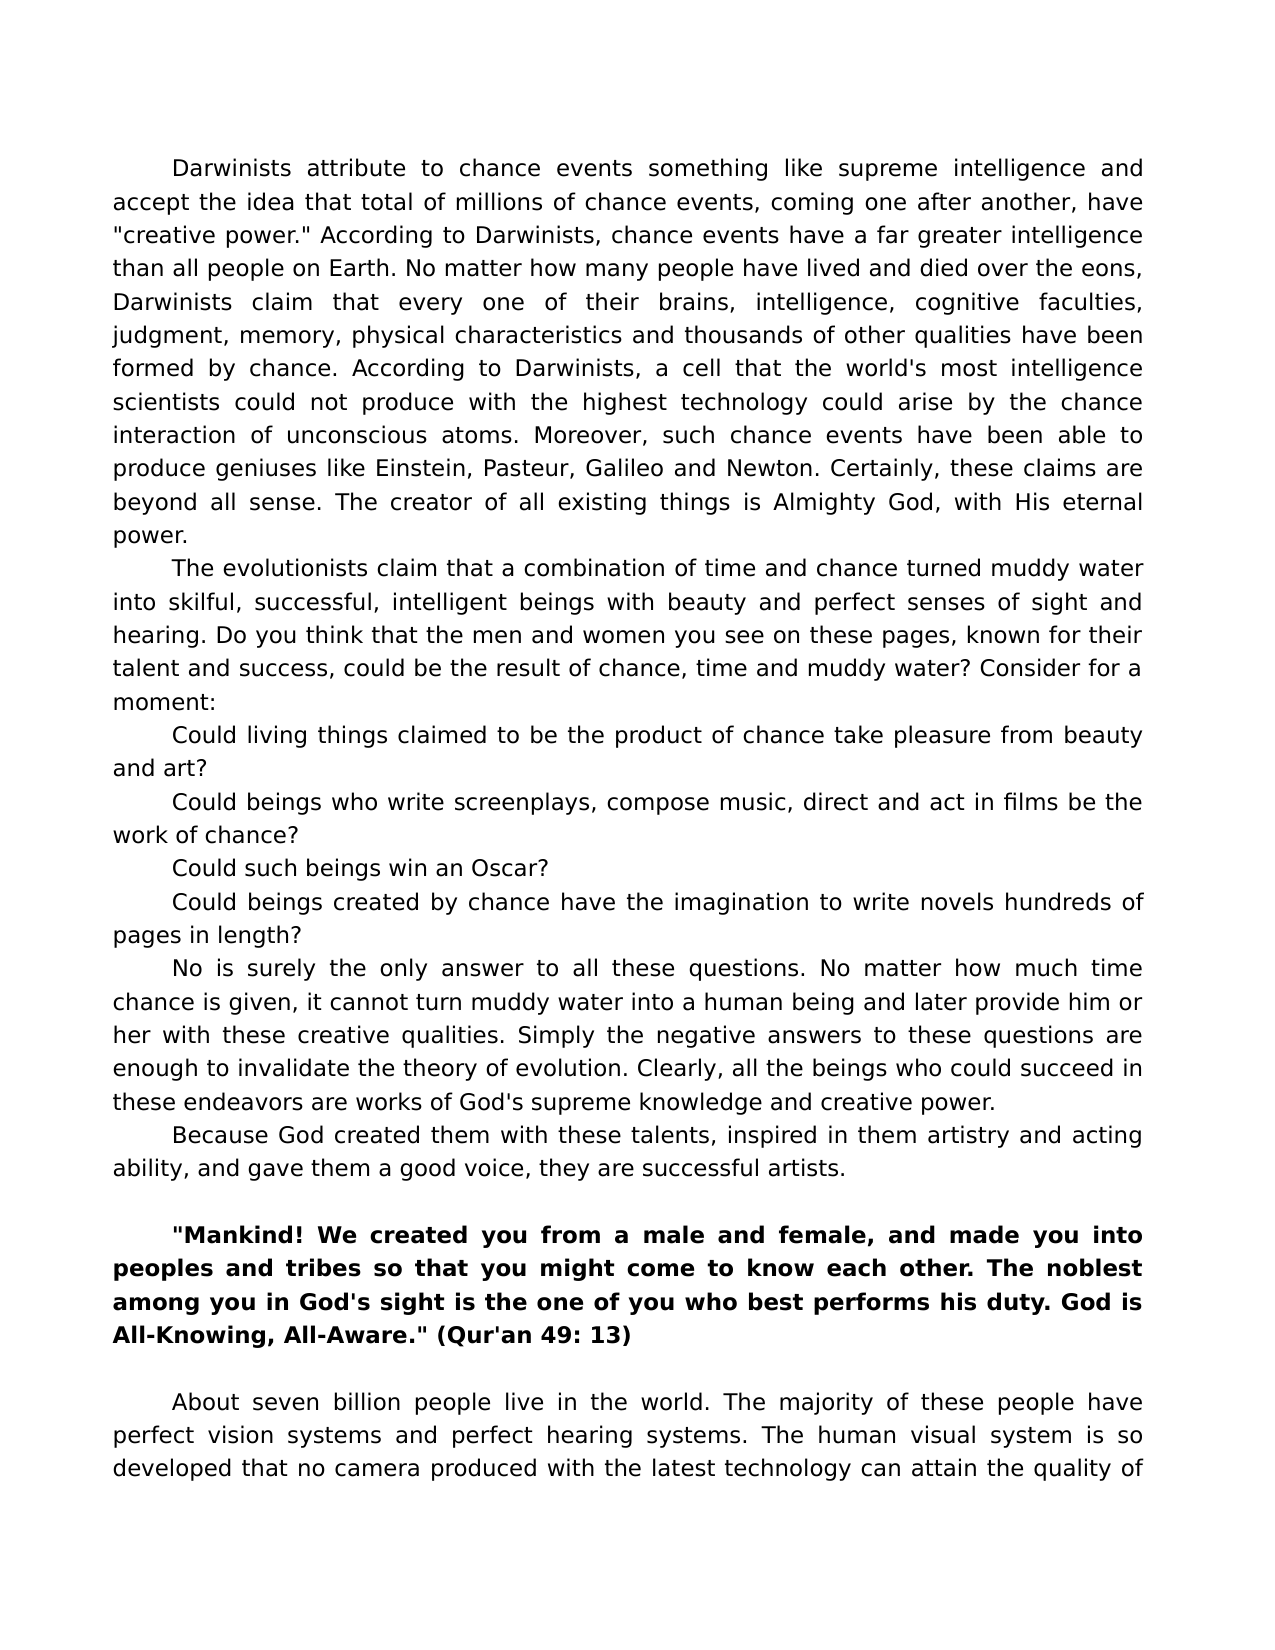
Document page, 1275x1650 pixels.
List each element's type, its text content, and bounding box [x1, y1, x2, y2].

text Because God created them with these talents, inspired in them artistry and acting ability, and gave them a good voice, they are successful artists. [112, 1117, 1145, 1183]
text Could beings who write screenplays, compose music, direct and act in films be the work of chance? [112, 783, 1145, 850]
text About seven billion people live in the world. The majority of these people have perfect vision systems and perfect hearing systems. The human visual system is so developed that no camera produced with the latest technology can attain the quality of [112, 1383, 1145, 1483]
text No is surely the only answer to all these questions. No matter how much time chance is given, it cannot turn muddy water into a human being and later provide him or her with these creative qualities. Simply the negative answers to these questions are enough to invalidate the theory of evolution. Clearly, all the beings who could succeed in these endeavors are works of God's supreme knowledge and creative power. [112, 950, 1145, 1117]
text Darwinists attribute to chance events something like supreme intelligence and accept the idea that total of millions of chance events, coming one after another, have "creative power." According to Darwinists, chance events have a far greater intelligence than all people on Earth. No matter how many people have lived and died over the eons, Darwinists claim that every one of their brains, intelligence, cognitive faculties, judgment, memory, physical characteristics and thousands of other qualities have been formed by chance. According to Darwinists, a cell that the world's most intelligence scientists could not produce with the highest technology could arise by the chance interaction of unconscious atoms. Moreover, such chance events have been able to produce geniuses like Einstein, Pasteur, Galileo and Newton. Certainly, these claims are beyond all sense. The creator of all existing things is Almighty God, with His eternal power. [112, 150, 1145, 550]
text "Mankind! We created you from a male and female, and made you into peoples and tribes so that you might come to know each other. The noblest among you in God's sight is the one of you who best performs his duty. God is All-Knowing, All-Aware." (Qur'an 49: 13) [112, 1217, 1145, 1350]
text Could such beings win an Oscar? [112, 850, 1145, 883]
text Could beings created by chance have the imagination to write novels hundreds of pages in length? [112, 883, 1145, 950]
text Could living things claimed to be the product of chance take pleasure from beauty and art? [112, 717, 1145, 783]
text The evolutionists claim that a combination of time and chance turned muddy water into skilful, successful, intelligent beings with beauty and perfect senses of sight and hearing. Do you think that the men and women you see on these pages, known for their talent and success, could be the result of chance, time and muddy water? Consider for a moment: [112, 550, 1145, 717]
